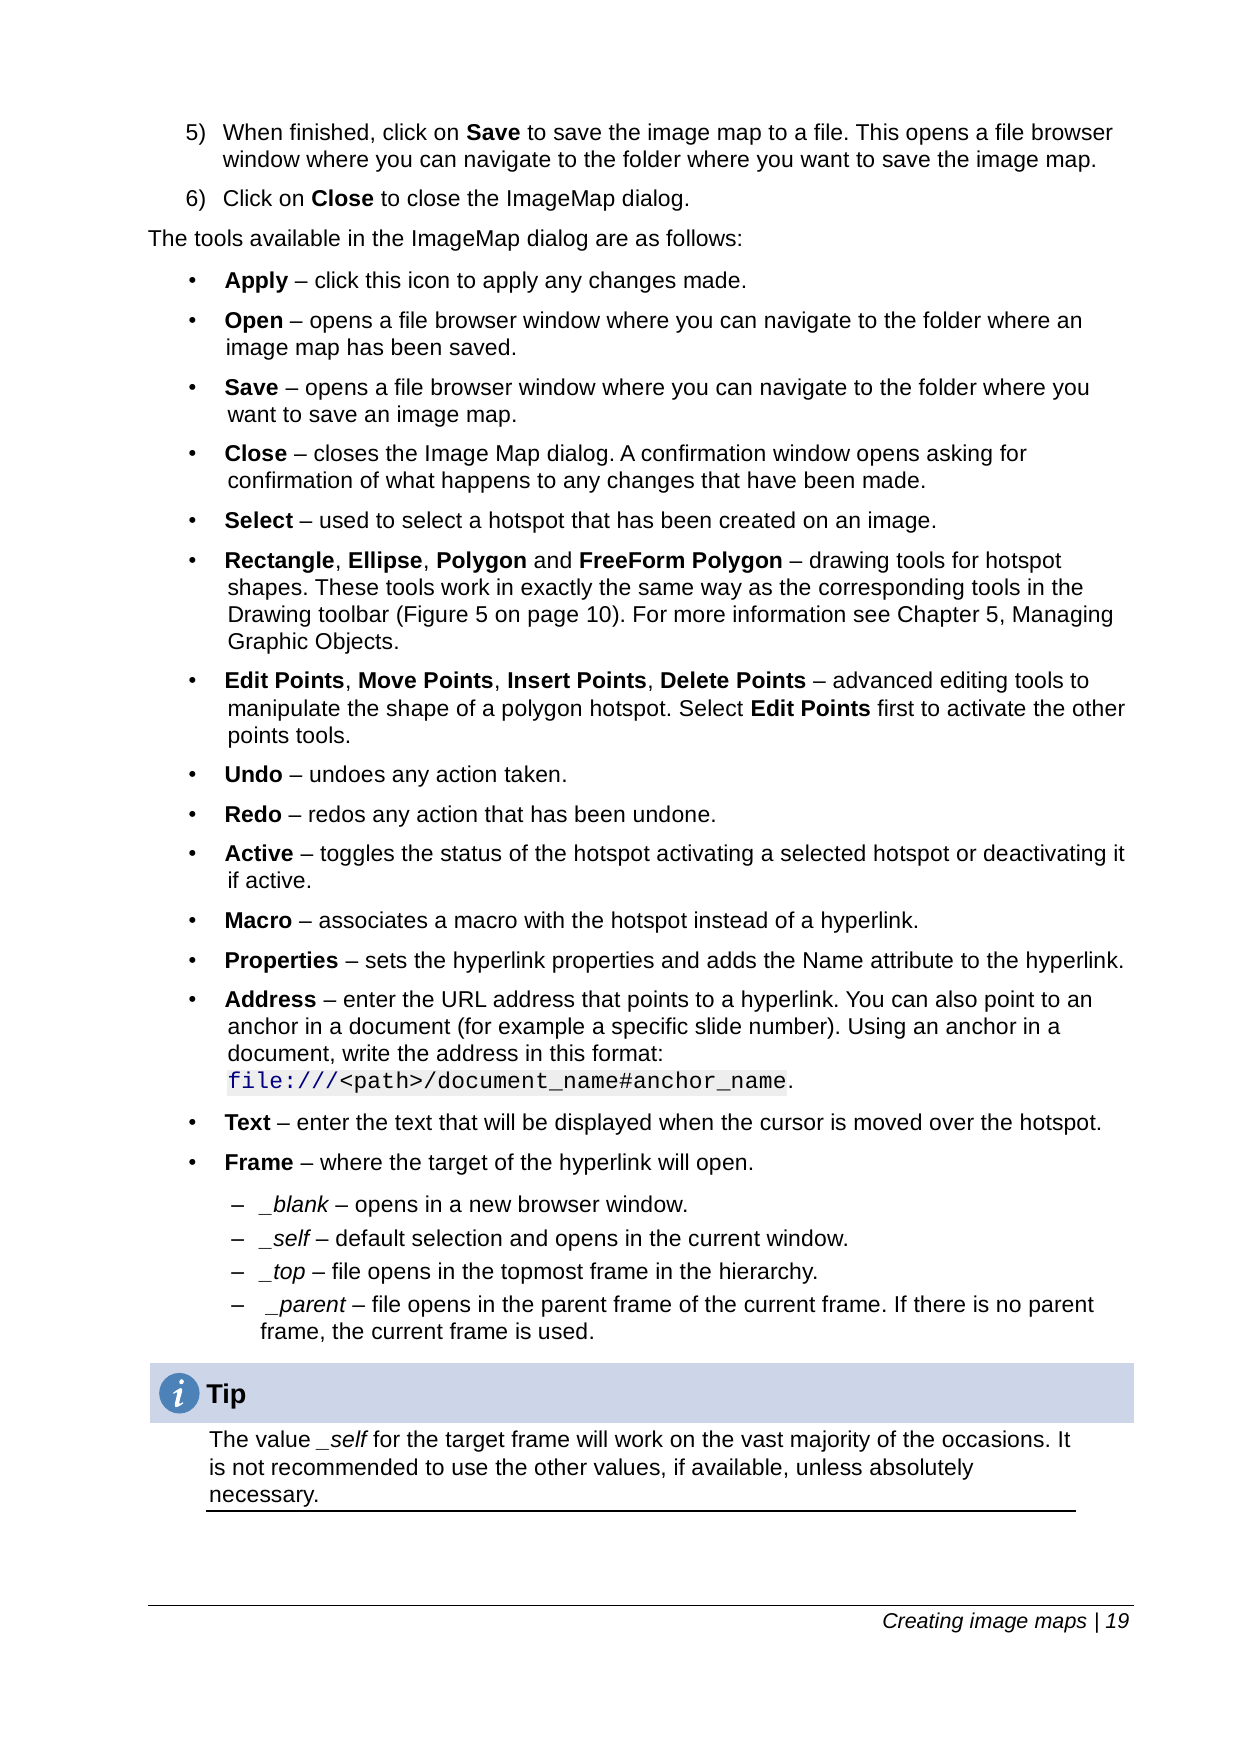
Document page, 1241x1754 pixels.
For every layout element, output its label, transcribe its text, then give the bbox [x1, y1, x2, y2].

list Frame – where the target of the hyperlink will open. [185, 1145, 1134, 1178]
list Edit Points, Move Points, Insert Points, Delete Points – advanced editing tools to manipulate the shape of a polygon hotspot. Select Edit Points first to activate the other points tools. [185, 664, 1134, 748]
list Select – used to select a hotspot that has been created on an image. [185, 503, 1134, 533]
list _parent – file opens in the parent frame of the current frame. If there is no parent frame, the current frame is used. [231, 1291, 1134, 1345]
list Undo – undoes any action taken. [185, 758, 1134, 788]
list Click on Close to close the ImageMap dialog. [206, 185, 1134, 212]
list Apply – click this icon to apply any changes made. [185, 264, 1134, 294]
list Redo – redos any action that has been undone. [185, 797, 1134, 827]
list Macro – associates a macro with the hotspot instead of a hyperlink. [185, 903, 1134, 933]
text The value _self for the target frame will work on the vast majority of the occasions. It is not recommended to use the other values, if available, unless absolutely necessary. [206, 1423, 1076, 1510]
list _self – default selection and opens in the current window. [231, 1224, 1134, 1251]
list _blank – opens in a new browser window. [231, 1191, 1134, 1218]
text The tools available in the ImageMap dialog are as follows: [148, 224, 1134, 251]
list _top – file opens in the topmost frame in the hierarchy. [231, 1257, 1134, 1284]
subtitle Tip [150, 1363, 1134, 1423]
list Open – opens a file browser window where you can navigate to the folder where an image map has been saved. [185, 303, 1134, 361]
list Close – closes the Image Map dialog. A confirmation window opens asking for confirmation of what happens to any changes that have been made. [185, 437, 1134, 494]
list Active – toggles the status of the hotspot activating a selected hotspot or deactivating it if active. [185, 837, 1134, 894]
list When finished, click on Save to save the image map to a file. This opens a file browser window where you can navigate to the folder where you want to save the image map. [206, 118, 1134, 172]
list Rectangle, Ellipse, Polygon and FreeForm Polygon – drawing tools for hotspot shapes. These tools work in exactly the same way as the corresponding tools in the Drawing toolbar (Figure 5 on page 10). For more information see Chapter 5, Managing Graphic Objects. [185, 543, 1134, 654]
list Properties – sets the hyperlink properties and adds the Name attribute to the hyperlink. [185, 943, 1134, 973]
list Save – opens a file browser window where you can navigate to the folder where you want to save an image map. [185, 370, 1134, 427]
list Address – enter the URL address that points to a hyperlink. You can also point to an anchor in a document (for example a specific slide number). Using an anchor in a document, write the address in this format: file:///<path>/document_name#anchor_name. [185, 983, 1134, 1096]
list Text – enter the text that will be displayed when the cursor is moved over the hotspot. [185, 1106, 1134, 1136]
